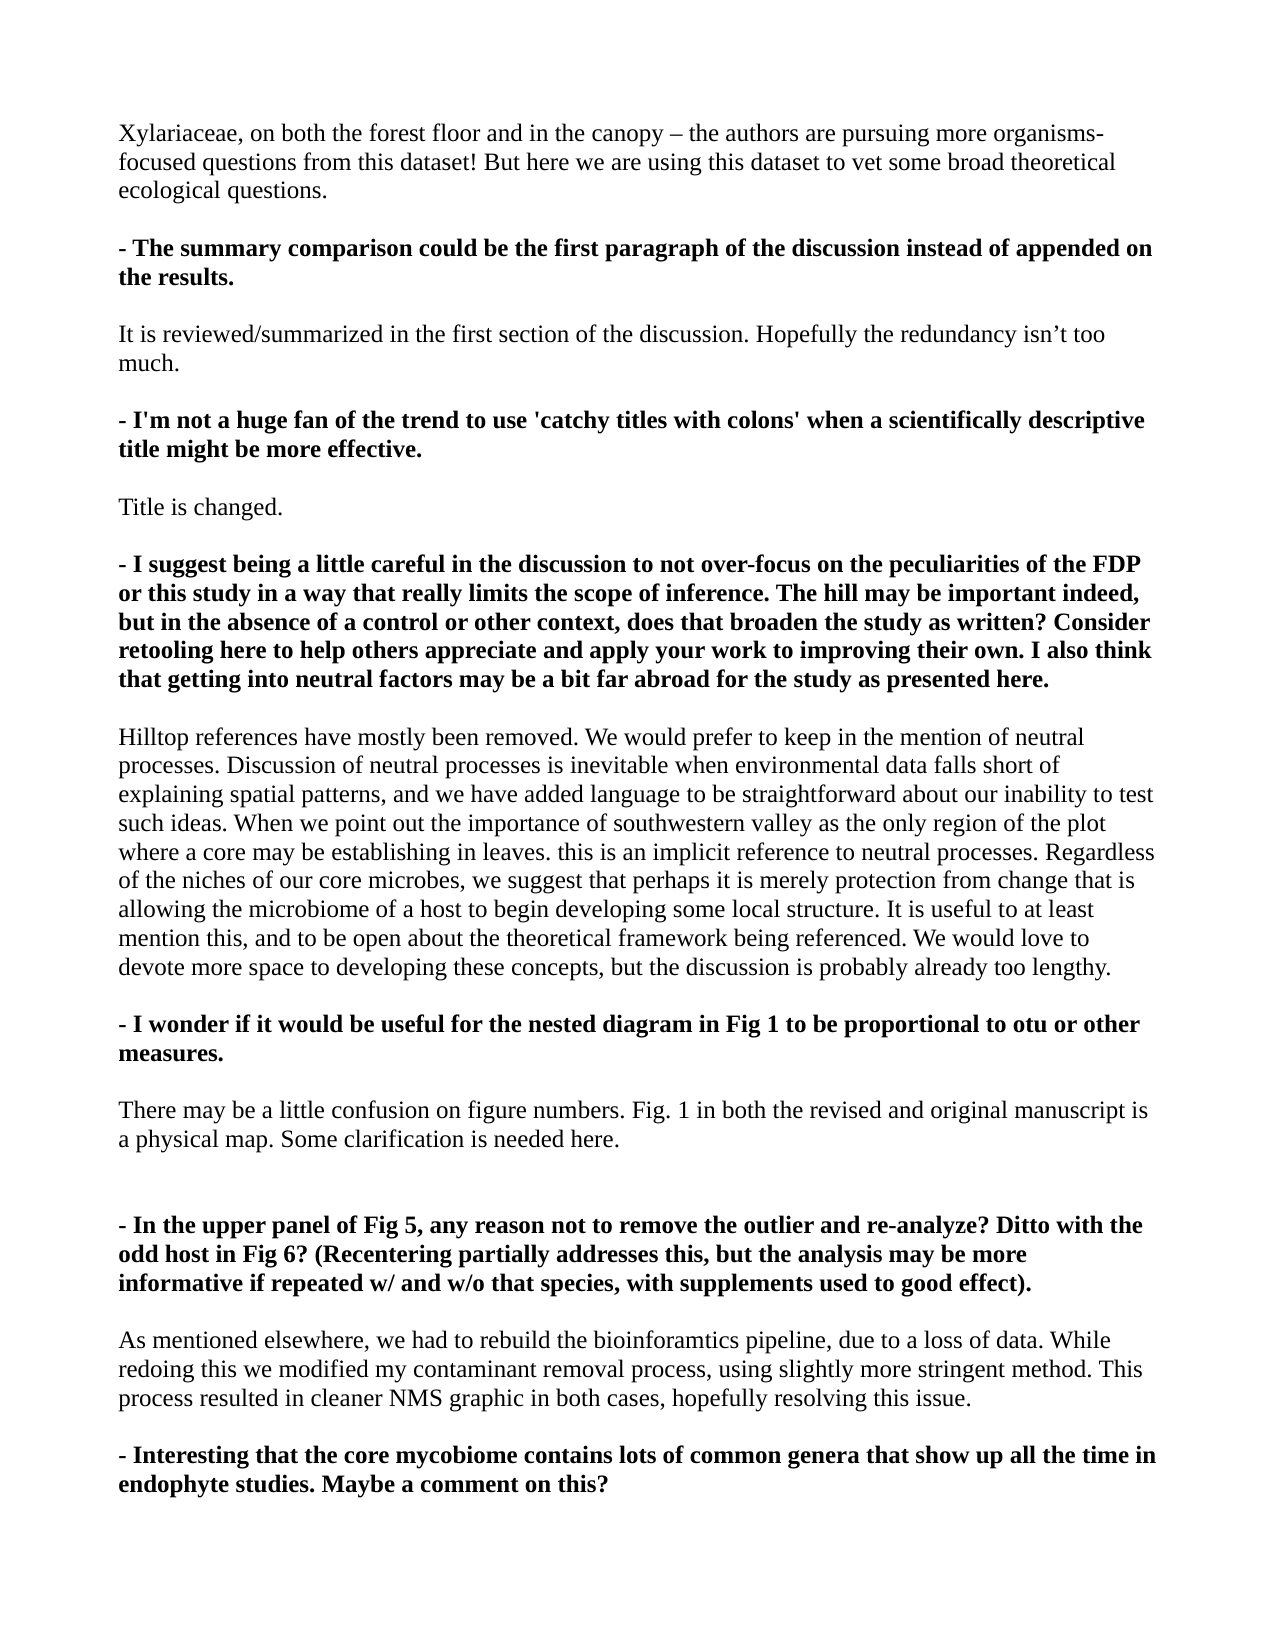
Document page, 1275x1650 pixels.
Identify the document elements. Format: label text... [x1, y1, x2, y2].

text - I suggest being a little careful in the discussion to not over-focus on the peculiarities of the FDP or this study in a way that really limits the scope of inference. The hill may be important indeed, but in the absence of a control or other context, does that broaden the study as written? Consider retooling here to help others appreciate and apply your work to improving their own. I also think that getting into neutral factors may be a bit far abroad for the study as presented here. [118, 549, 1157, 693]
text - The summary comparison could be the first paragraph of the discussion instead of appended on the results. [118, 233, 1157, 291]
text There may be a little confusion on figure numbers. Fig. 1 in both the revised and original manuscript is a physical map. Some clarification is needed here. [118, 1096, 1157, 1153]
text Xylariaceae, on both the forest floor and in the canopy – the authors are pursuing more organisms-focused questions from this dataset! But here we are using this dataset to vet some broad theoretical ecological questions. [118, 118, 1157, 204]
text Title is changed. [118, 492, 1157, 521]
text - In the upper panel of Fig 5, any reason not to remove the outlier and re-analyze? Ditto with the odd host in Fig 6? (Recentering partially addresses this, but the analysis may be more informative if repeated w/ and w/o that species, with supplements used to good effect). [118, 1211, 1157, 1297]
text - Interesting that the core mycobiome contains lots of common genera that show up all the time in endophyte studies. Maybe a comment on this? [118, 1441, 1157, 1498]
text Hilltop references have mostly been removed. We would prefer to keep in the mention of neutral processes. Discussion of neutral processes is inevitable when environmental data falls short of explaining spatial patterns, and we have added language to be straightforward about our inability to test such ideas. When we point out the importance of southwestern valley as the only region of the plot where a core may be establishing in leaves. this is an implicit reference to neutral processes. Regardless of the niches of our core microbes, we suggest that perhaps it is merely protection from change that is allowing the microbiome of a host to begin developing some local structure. It is useful to at least mention this, and to be open about the theoretical framework being referenced. We would love to devote more space to developing these concepts, but the discussion is probably already too lengthy. [118, 722, 1157, 981]
text It is reviewed/summarized in the first section of the discussion. Hopefully the redundancy isn’t too much. [118, 319, 1157, 377]
text - I wonder if it would be useful for the nested diagram in Fig 1 to be proportional to otu or other measures. [118, 1009, 1157, 1067]
text - I'm not a huge fan of the trend to use 'catchy titles with colons' when a scientifically descriptive title might be more effective. [118, 406, 1157, 463]
text As mentioned elsewhere, we had to rebuild the bioinforamtics pipeline, due to a loss of data. While redoing this we modified my contaminant removal process, using slightly more stringent method. This process resulted in cleaner NMS graphic in both cases, hopefully resolving this issue. [118, 1326, 1157, 1412]
